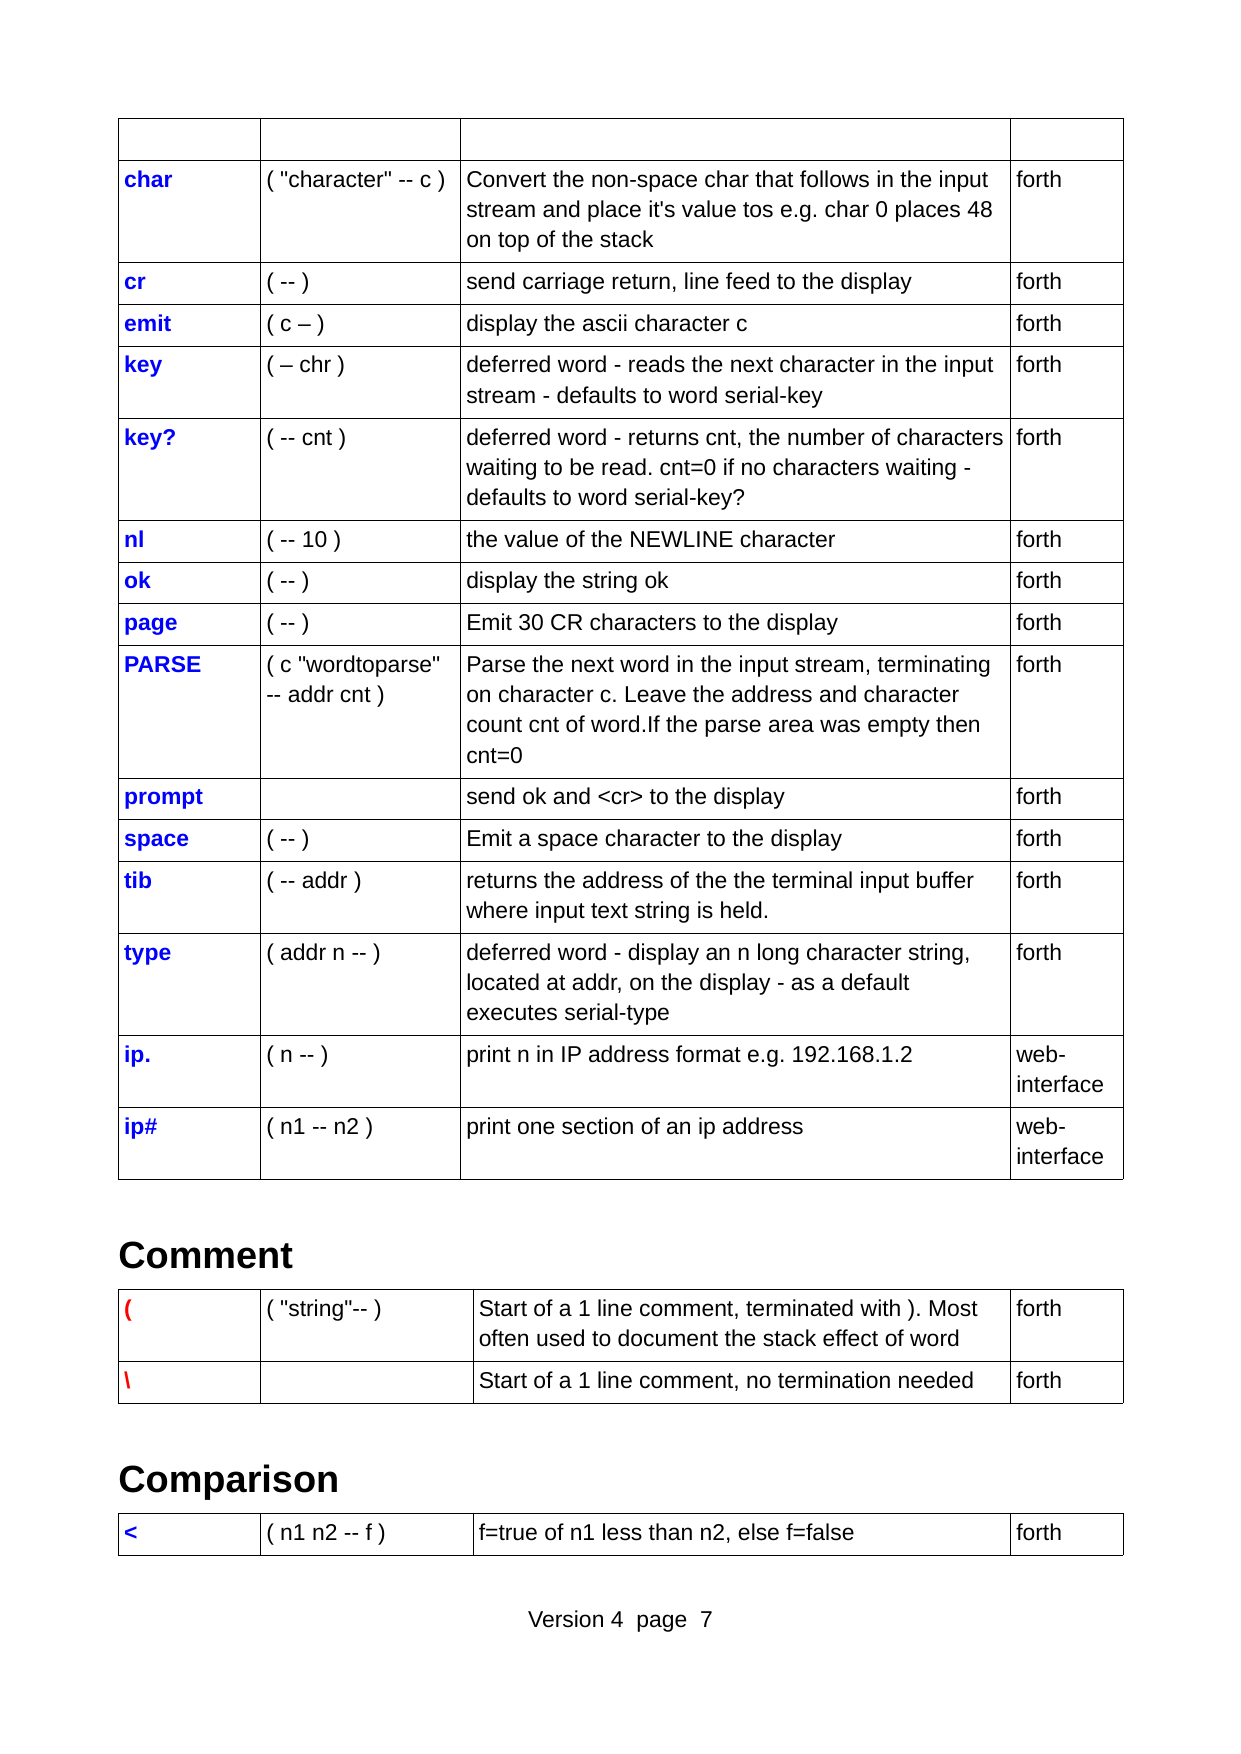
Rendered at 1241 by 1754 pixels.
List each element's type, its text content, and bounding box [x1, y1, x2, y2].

table_cell nl [119, 521, 260, 562]
table_cell forth [1011, 419, 1123, 520]
table_cell forth [1011, 521, 1123, 562]
table_cell \ [119, 1362, 260, 1403]
table_cell ( -- ) [261, 563, 460, 603]
table_cell ( – chr ) [261, 347, 460, 418]
table_cell forth [1011, 604, 1123, 645]
table_cell forth [1011, 862, 1123, 933]
table_cell ( -- ) [261, 820, 460, 861]
table_cell prompt [119, 779, 260, 819]
table_cell forth [1011, 305, 1123, 346]
table_cell display the string ok [461, 563, 1010, 603]
table_cell space [119, 820, 260, 861]
table_cell ip# [119, 1108, 260, 1179]
table_cell [119, 119, 260, 160]
table_cell ( -- 10 ) [261, 521, 460, 562]
table_cell ( -- ) [261, 604, 460, 645]
table_cell ( -- cnt ) [261, 419, 460, 520]
table_header forth [1011, 1514, 1123, 1555]
table_cell forth [1011, 779, 1123, 819]
table_cell ( -- ) [261, 263, 460, 304]
table_cell [461, 119, 1010, 160]
table_cell deferred word - returns cnt, the number of characters waiting to be read. cnt=0 if no characters waiting - defaults to word serial-key? [461, 419, 1010, 520]
table_header ( "string"-- ) [261, 1290, 473, 1361]
table_cell forth [1011, 161, 1123, 262]
table_header f=true of n1 less than n2, else f=false [474, 1514, 1010, 1555]
table_cell ( "character" -- c ) [261, 161, 460, 262]
table_header < [119, 1514, 260, 1555]
table_cell forth [1011, 563, 1123, 603]
table_cell ( n -- ) [261, 1036, 460, 1107]
table_cell ( addr n -- ) [261, 934, 460, 1035]
subtitle Comment [118, 1233, 1122, 1277]
table_cell cr [119, 263, 260, 304]
table_cell web-interface [1011, 1108, 1123, 1179]
table_cell display the ascii character c [461, 305, 1010, 346]
table_header ( [119, 1290, 260, 1361]
subtitle Comparison [118, 1457, 1122, 1500]
table_cell page [119, 604, 260, 645]
table_cell Emit a space character to the display [461, 820, 1010, 861]
table_cell ok [119, 563, 260, 603]
table_cell Parse the next word in the input stream, terminating on character c. Leave the address and character count cnt of word.If the parse area was empty then cnt=0 [461, 646, 1010, 777]
table_cell send carriage return, line feed to the display [461, 263, 1010, 304]
table_cell [261, 1362, 473, 1403]
table_cell ( -- addr ) [261, 862, 460, 933]
table_cell type [119, 934, 260, 1035]
table_cell tib [119, 862, 260, 933]
table_cell [1011, 119, 1123, 160]
table_cell print one section of an ip address [461, 1108, 1010, 1179]
table_cell [261, 119, 460, 160]
table_cell ( c – ) [261, 305, 460, 346]
table_cell the value of the NEWLINE character [461, 521, 1010, 562]
table_cell ip. [119, 1036, 260, 1107]
table_cell web-interface [1011, 1036, 1123, 1107]
table_cell PARSE [119, 646, 260, 777]
table_cell forth [1011, 347, 1123, 418]
table_cell forth [1011, 263, 1123, 304]
table_cell send ok and <cr> to the display [461, 779, 1010, 819]
table_cell [261, 779, 460, 819]
table_cell deferred word - display an n long character string, located at addr, on the display - as a default executes serial-type [461, 934, 1010, 1035]
table_cell char [119, 161, 260, 262]
table_cell forth [1011, 934, 1123, 1035]
table_cell Convert the non-space char that follows in the input stream and place it's value tos e.g. char 0 places 48 on top of the stack [461, 161, 1010, 262]
table_cell forth [1011, 1362, 1123, 1403]
table_cell print n in IP address format e.g. 192.168.1.2 [461, 1036, 1010, 1107]
table_header Start of a 1 line comment, terminated with ). Most often used to document the stack effect of word [474, 1290, 1010, 1361]
table_cell Start of a 1 line comment, no termination needed [474, 1362, 1010, 1403]
table_cell key? [119, 419, 260, 520]
table_header forth [1011, 1290, 1123, 1361]
table_cell forth [1011, 820, 1123, 861]
table_cell key [119, 347, 260, 418]
table_cell ( n1 -- n2 ) [261, 1108, 460, 1179]
table_cell emit [119, 305, 260, 346]
table_cell ( c "wordtoparse" -- addr cnt ) [261, 646, 460, 777]
table_cell deferred word - reads the next character in the input stream - defaults to word serial-key [461, 347, 1010, 418]
table_cell forth [1011, 646, 1123, 777]
table_cell Emit 30 CR characters to the display [461, 604, 1010, 645]
table_cell returns the address of the the terminal input buffer where input text string is held. [461, 862, 1010, 933]
table_header ( n1 n2 -- f ) [261, 1514, 473, 1555]
